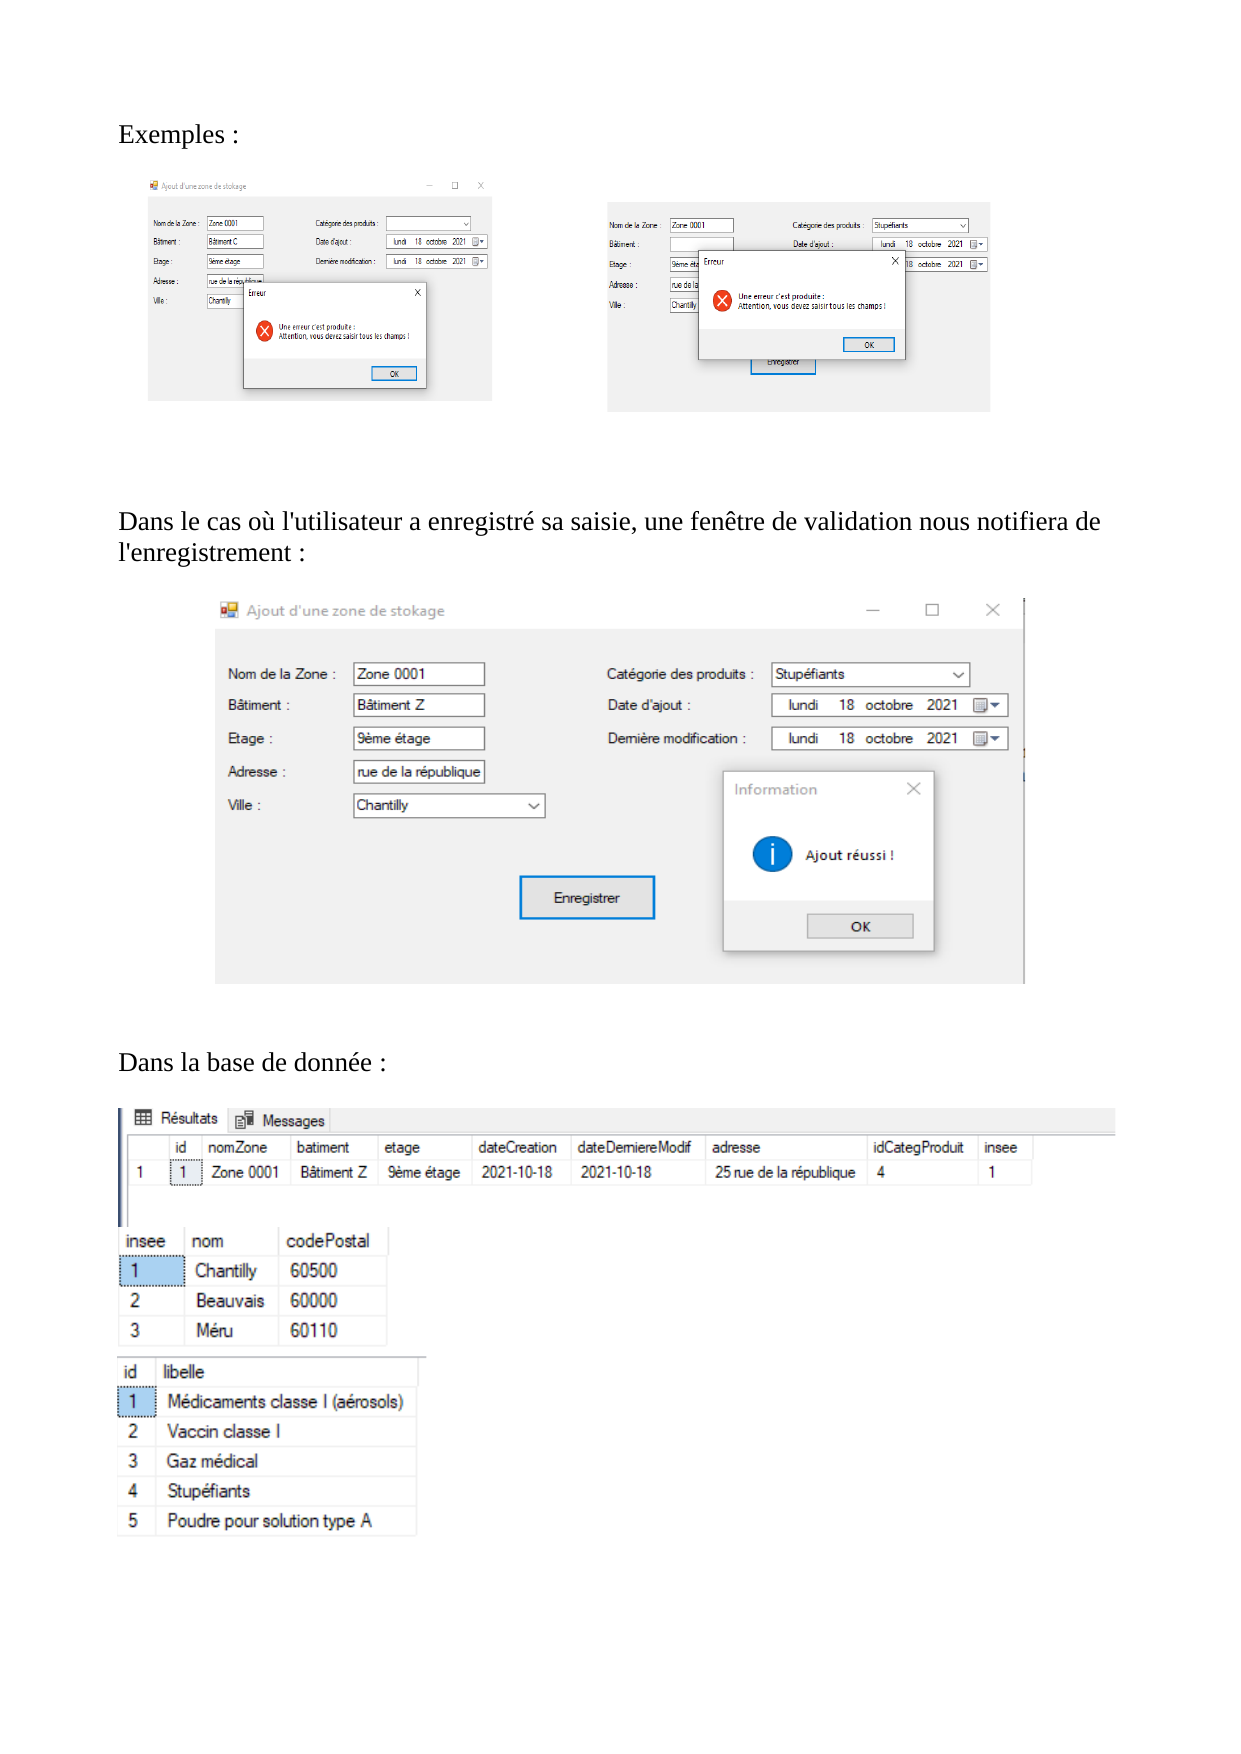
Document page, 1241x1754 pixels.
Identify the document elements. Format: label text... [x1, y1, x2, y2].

picture [607, 202, 991, 412]
picture [147, 178, 493, 401]
text Exemples : [118, 118, 1122, 149]
picture [215, 598, 1026, 984]
text Dans le cas où l'utilisateur a enregistré sa saisie, une fenêtre de validation nous notifiera de l'enregistrement : [118, 505, 1122, 568]
text Dans la base de donnée : [118, 1046, 1122, 1077]
picture [117, 1355, 427, 1540]
picture [118, 1108, 1116, 1350]
